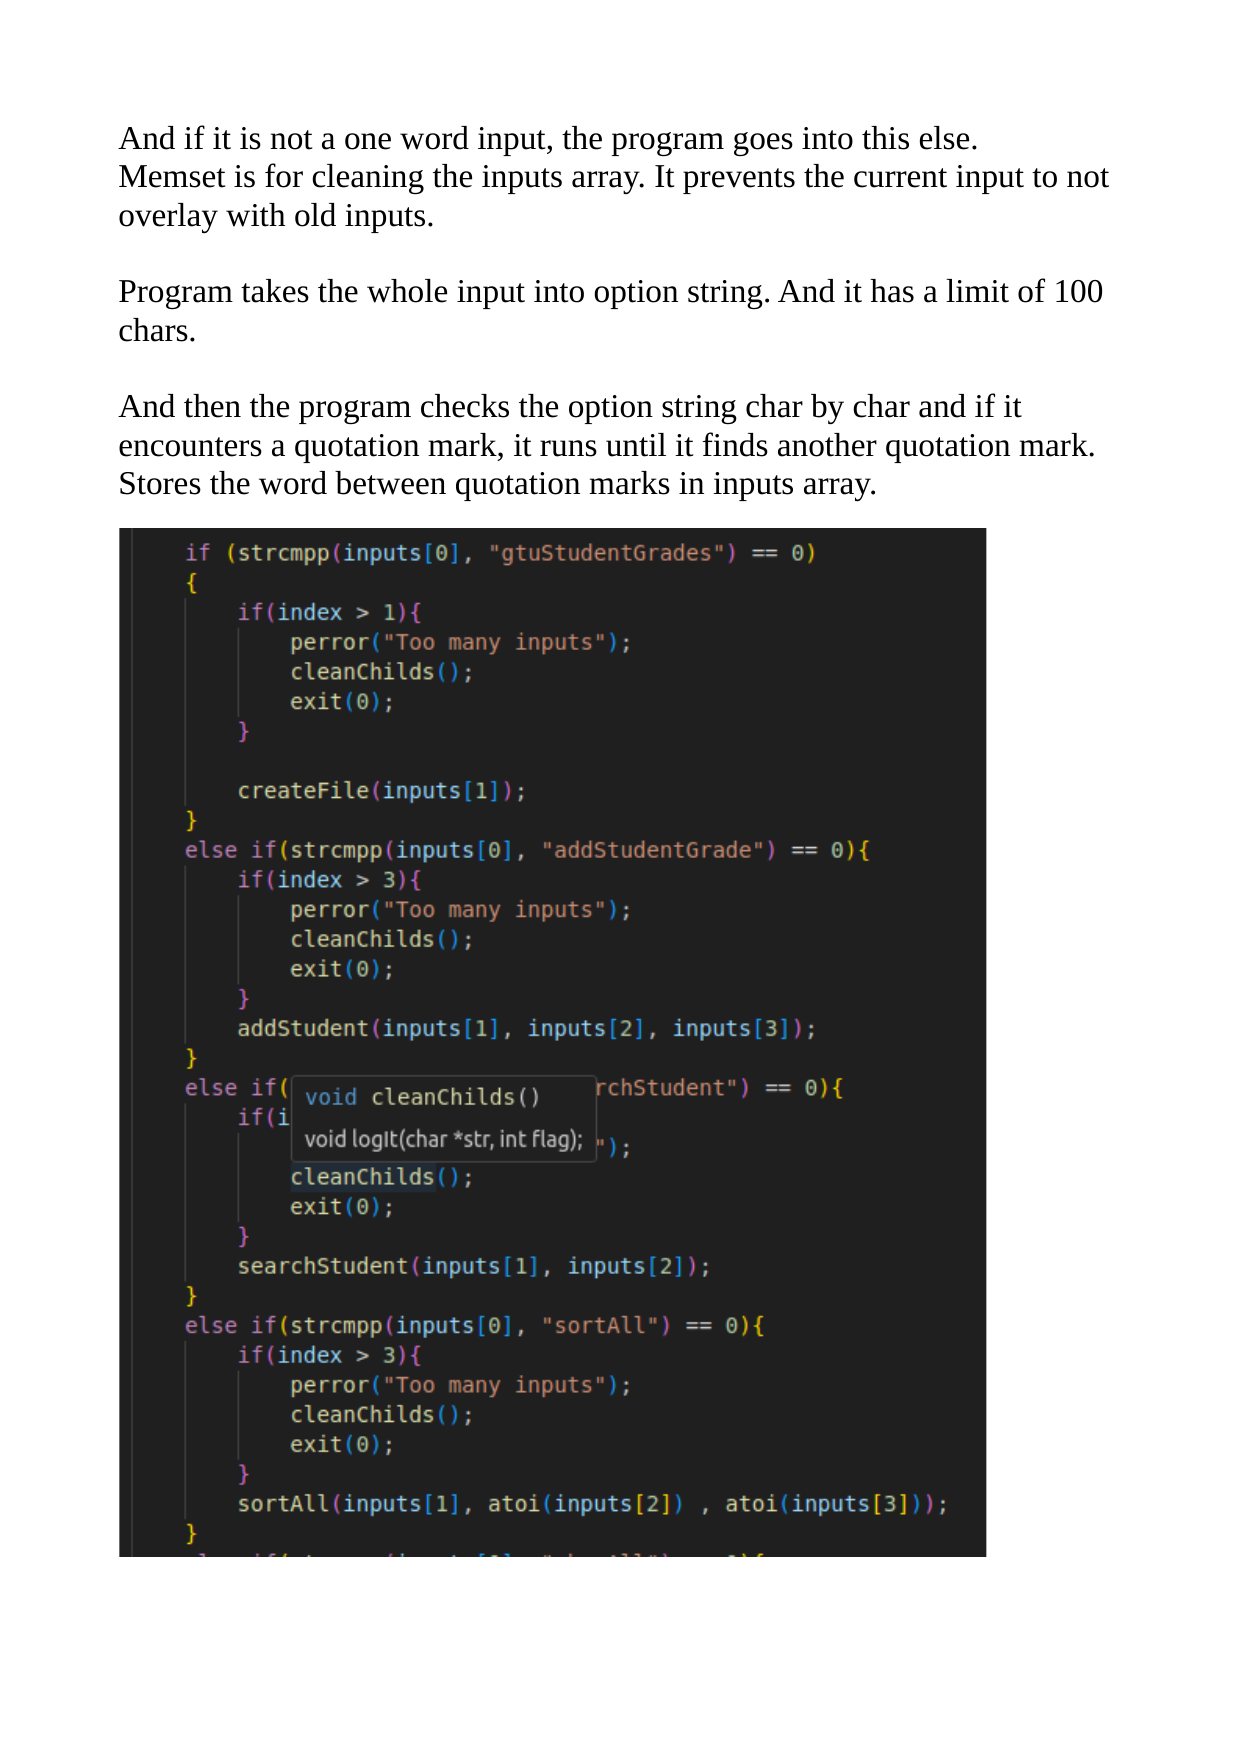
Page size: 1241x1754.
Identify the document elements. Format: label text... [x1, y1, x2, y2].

picture [119, 528, 987, 1557]
text Program takes the whole input into option string. And it has a limit of 100 chars. [118, 271, 1122, 348]
text And then the program checks the option string char by char and if it encounters a quotation mark, it runs until it finds another quotation mark. Stores the word between quotation marks in inputs array. [118, 386, 1122, 501]
text And if it is not a one word input, the program goes into this else. [118, 118, 1122, 156]
text Memset is for cleaning the inputs array. It prevents the current input to not overlay with old inputs. [118, 156, 1122, 233]
